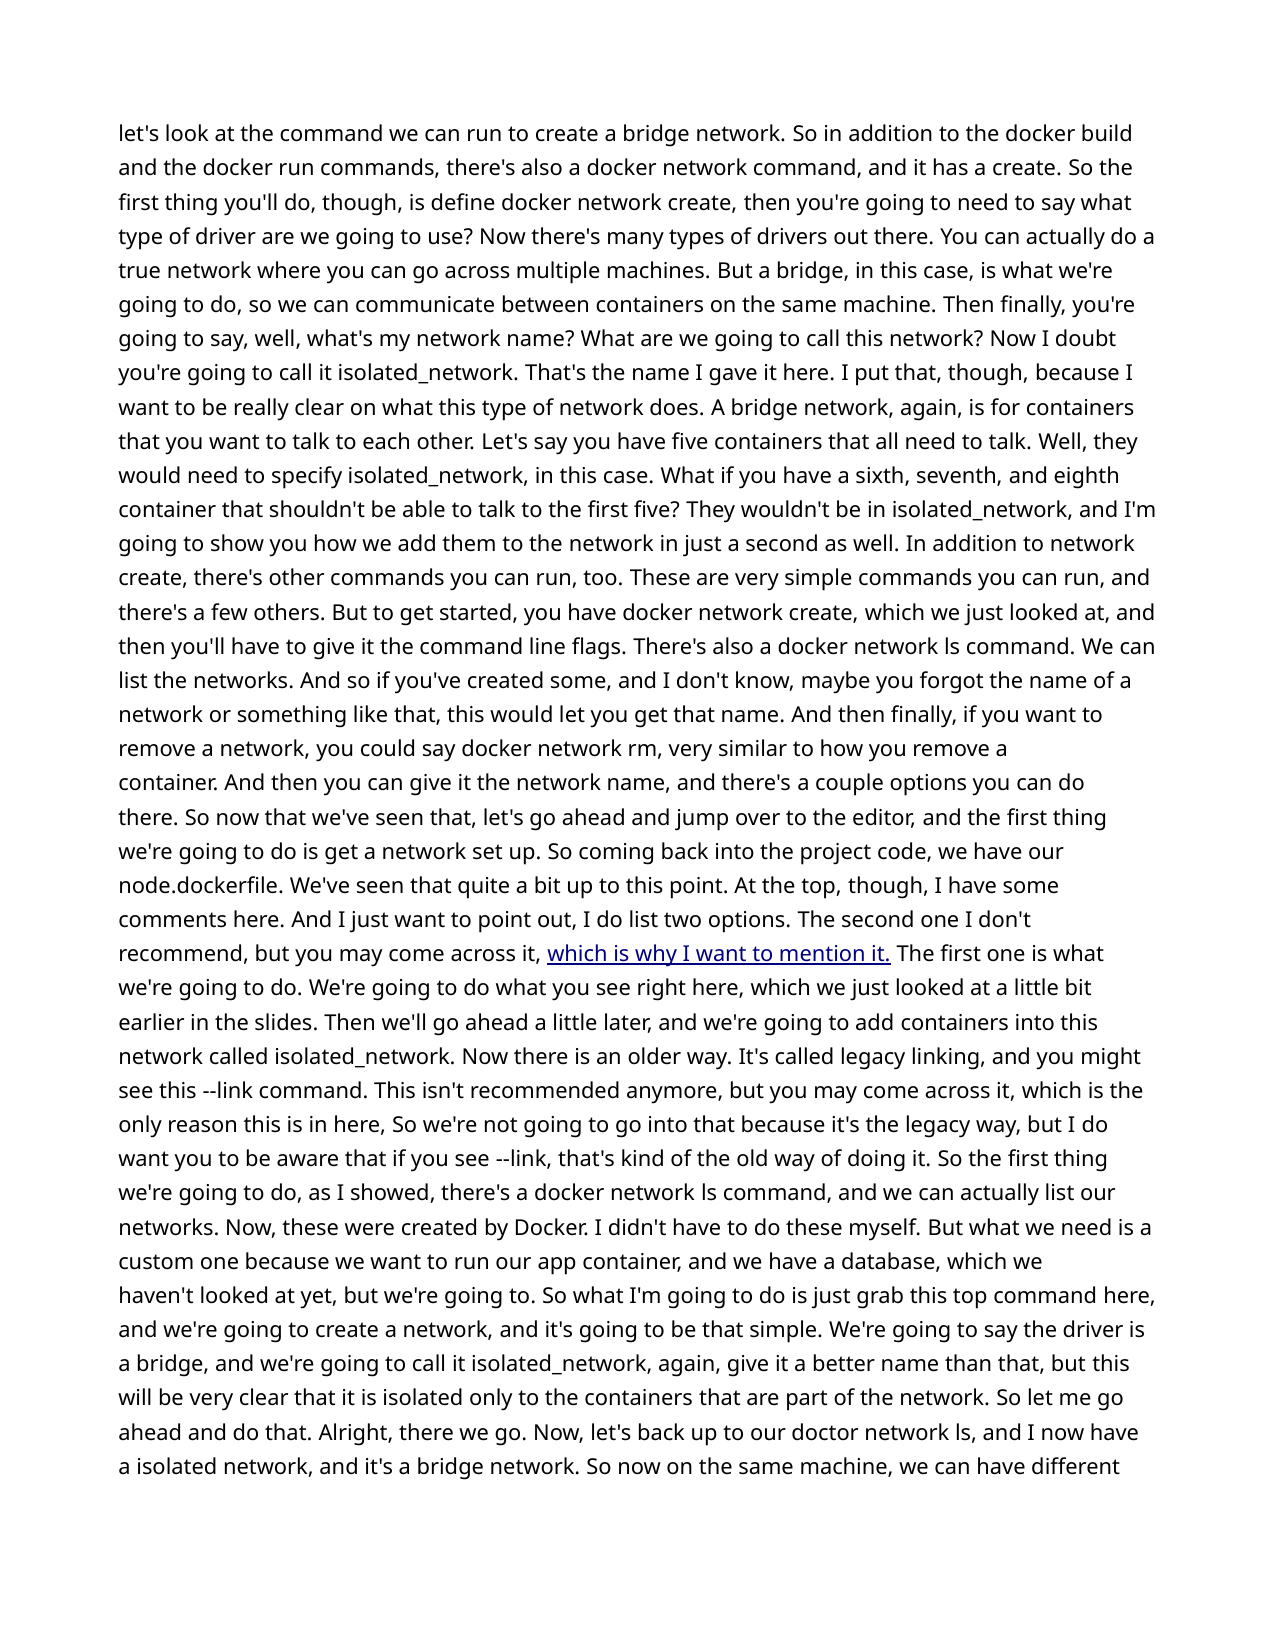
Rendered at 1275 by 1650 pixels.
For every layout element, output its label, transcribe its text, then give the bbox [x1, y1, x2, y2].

text let's look at the command we can run to create a bridge network. So in addition to the docker build and the docker run commands, there's also a docker network command, and it has a create. So the first thing you'll do, though, is define docker network create, then you're going to need to say what type of driver are we going to use? Now there's many types of drivers out there. You can actually do a true network where you can go across multiple machines. But a bridge, in this case, is what we're going to do, so we can communicate between containers on the same machine. Then finally, you're going to say, well, what's my network name? What are we going to call this network? Now I doubt you're going to call it isolated_network. That's the name I gave it here. I put that, though, because I want to be really clear on what this type of network does. A bridge network, again, is for containers that you want to talk to each other. Let's say you have five containers that all need to talk. Well, they would need to specify isolated_network, in this case. What if you have a sixth, seventh, and eighth container that shouldn't be able to talk to the first five? They wouldn't be in isolated_network, and I'm going to show you how we add them to the network in just a second as well. In addition to network create, there's other commands you can run, too. These are very simple commands you can run, and there's a few others. But to get started, you have docker network create, which we just looked at, and then you'll have to give it the command line flags. There's also a docker network ls command. We can list the networks. And so if you've created some, and I don't know, maybe you forgot the name of a network or something like that, this would let you get that name. And then finally, if you want to remove a network, you could say docker network rm, very similar to how you remove a container. And then you can give it the network name, and there's a couple options you can do there. So now that we've seen that, let's go ahead and jump over to the editor, and the first thing we're going to do is get a network set up. So coming back into the project code, we have our node.dockerfile. We've seen that quite a bit up to this point. At the top, though, I have some comments here. And I just want to point out, I do list two options. The second one I don't recommend, but you may come across it, which is why I want to mention it. The first one is what we're going to do. We're going to do what you see right here, which we just looked at a little bit earlier in the slides. Then we'll go ahead a little later, and we're going to add containers into this network called isolated_network. Now there is an older way. It's called legacy linking, and you might see this ‑‑link command. This isn't recommended anymore, but you may come across it, which is the only reason this is in here, So we're not going to go into that because it's the legacy way, but I do want you to be aware that if you see ‑‑link, that's kind of the old way of doing it. So the first thing we're going to do, as I showed, there's a docker network ls command, and we can actually list our networks. Now, these were created by Docker. I didn't have to do these myself. But what we need is a custom one because we want to run our app container, and we have a database, which we haven't looked at yet, but we're going to. So what I'm going to do is just grab this top command here, and we're going to create a network, and it's going to be that simple. We're going to say the driver is a bridge, and we're going to call it isolated_network, again, give it a better name than that, but this will be very clear that it is isolated only to the containers that are part of the network. So let me go ahead and do that. Alright, there we go. Now, let's back up to our doctor network ls, and I now have a isolated network, and it's a bridge network. So now on the same machine, we can have different [118, 118, 1157, 1480]
